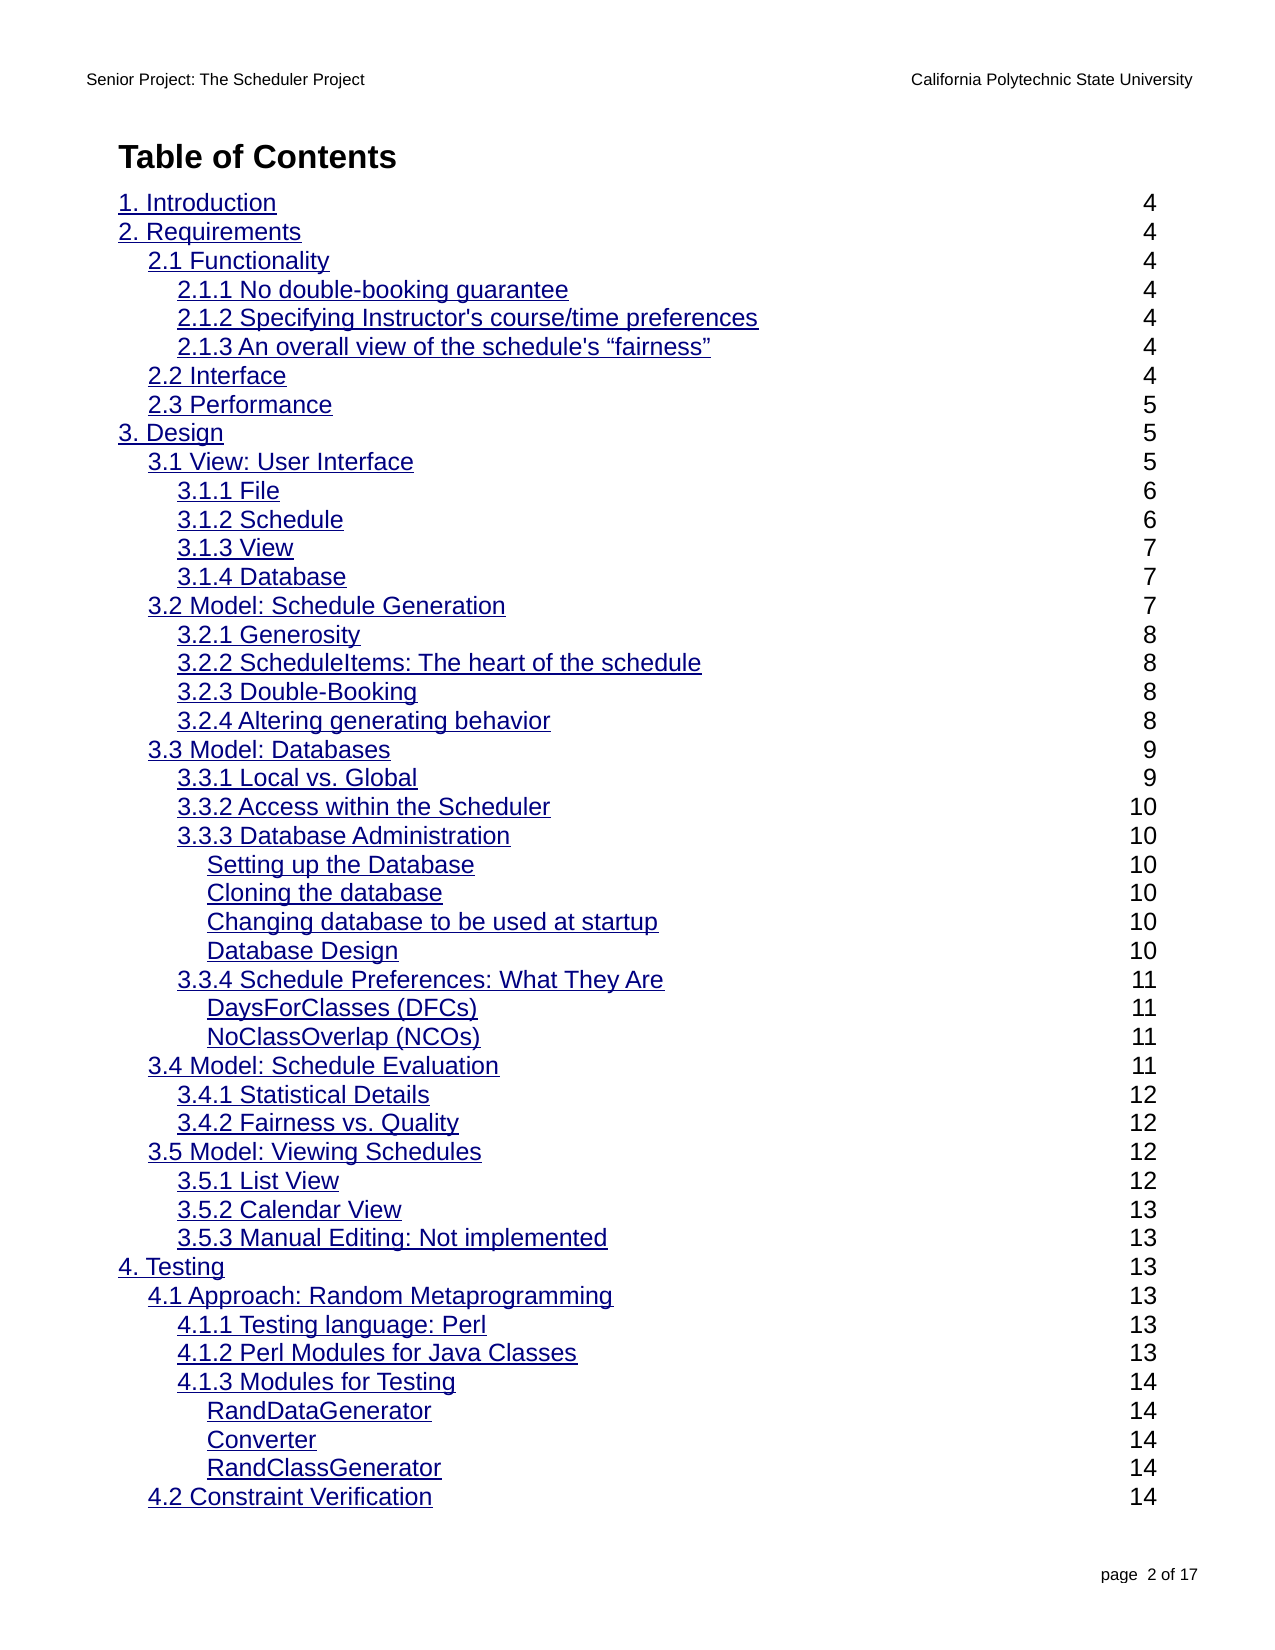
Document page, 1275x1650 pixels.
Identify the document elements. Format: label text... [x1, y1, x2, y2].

text Database Design 10 [207, 936, 1157, 965]
text 4.1.1 Testing language: Perl 13 [177, 1310, 1157, 1338]
text 2.1.3 An overall view of the schedule's “fairness” 4 [177, 332, 1157, 361]
text 3.1 View: User Interface 5 [148, 447, 1157, 476]
text 2. Requirements 4 [118, 217, 1157, 246]
text 3.4.1 Statistical Details 12 [177, 1080, 1157, 1108]
text 3.2 Model: Schedule Generation 7 [148, 591, 1157, 620]
text 3.2.3 Double-Booking 8 [177, 677, 1157, 706]
text NoClassOverlap (NCOs) 11 [207, 1022, 1157, 1051]
subtitle Table of Contents [118, 137, 1157, 176]
text 3.2.1 Generosity 8 [177, 620, 1157, 648]
text 2.1.1 No double-booking guarantee 4 [177, 275, 1157, 303]
text Changing database to be used at startup 10 [207, 907, 1157, 936]
text 2.1 Functionality 4 [148, 246, 1157, 275]
text 3.1.4 Database 7 [177, 562, 1157, 591]
text Converter 14 [207, 1425, 1157, 1453]
text 3.3.3 Database Administration 10 [177, 821, 1157, 850]
text 3.5.1 List View 12 [177, 1166, 1157, 1195]
text 3.2.2 ScheduleItems: The heart of the schedule 8 [177, 648, 1157, 677]
text 2.2 Interface 4 [148, 361, 1157, 390]
text Setting up the Database 10 [207, 850, 1157, 878]
text 3.3.4 Schedule Preferences: What They Are 11 [177, 965, 1157, 993]
text 3.4 Model: Schedule Evaluation 11 [148, 1051, 1157, 1080]
text 3.2.4 Altering generating behavior 8 [177, 706, 1157, 735]
text 3.1.1 File 6 [177, 476, 1157, 505]
text 3.5.2 Calendar View 13 [177, 1195, 1157, 1223]
text 4.1.3 Modules for Testing 14 [177, 1367, 1157, 1396]
text Cloning the database 10 [207, 878, 1157, 907]
text 2.1.2 Specifying Instructor's course/time preferences 4 [177, 303, 1157, 332]
text 3.4.2 Fairness vs. Quality 12 [177, 1108, 1157, 1137]
text 4.1 Approach: Random Metaprogramming 13 [148, 1281, 1157, 1310]
text 4.2 Constraint Verification 14 [148, 1482, 1157, 1511]
text 2.3 Performance 5 [148, 390, 1157, 418]
text 4. Testing 13 [118, 1252, 1157, 1281]
text 3.3.1 Local vs. Global 9 [177, 763, 1157, 792]
text 3.1.3 View 7 [177, 533, 1157, 562]
text RandClassGenerator 14 [207, 1453, 1157, 1482]
text 3.5 Model: Viewing Schedules 12 [148, 1137, 1157, 1166]
text RandDataGenerator 14 [207, 1396, 1157, 1425]
text 3.1.2 Schedule 6 [177, 505, 1157, 533]
text 3. Design 5 [118, 418, 1157, 447]
text 3.5.3 Manual Editing: Not implemented 13 [177, 1223, 1157, 1252]
text 1. Introduction 4 [118, 188, 1157, 217]
text 3.3 Model: Databases 9 [148, 735, 1157, 763]
text 4.1.2 Perl Modules for Java Classes 13 [177, 1338, 1157, 1367]
text 3.3.2 Access within the Scheduler 10 [177, 792, 1157, 821]
text DaysForClasses (DFCs) 11 [207, 993, 1157, 1022]
